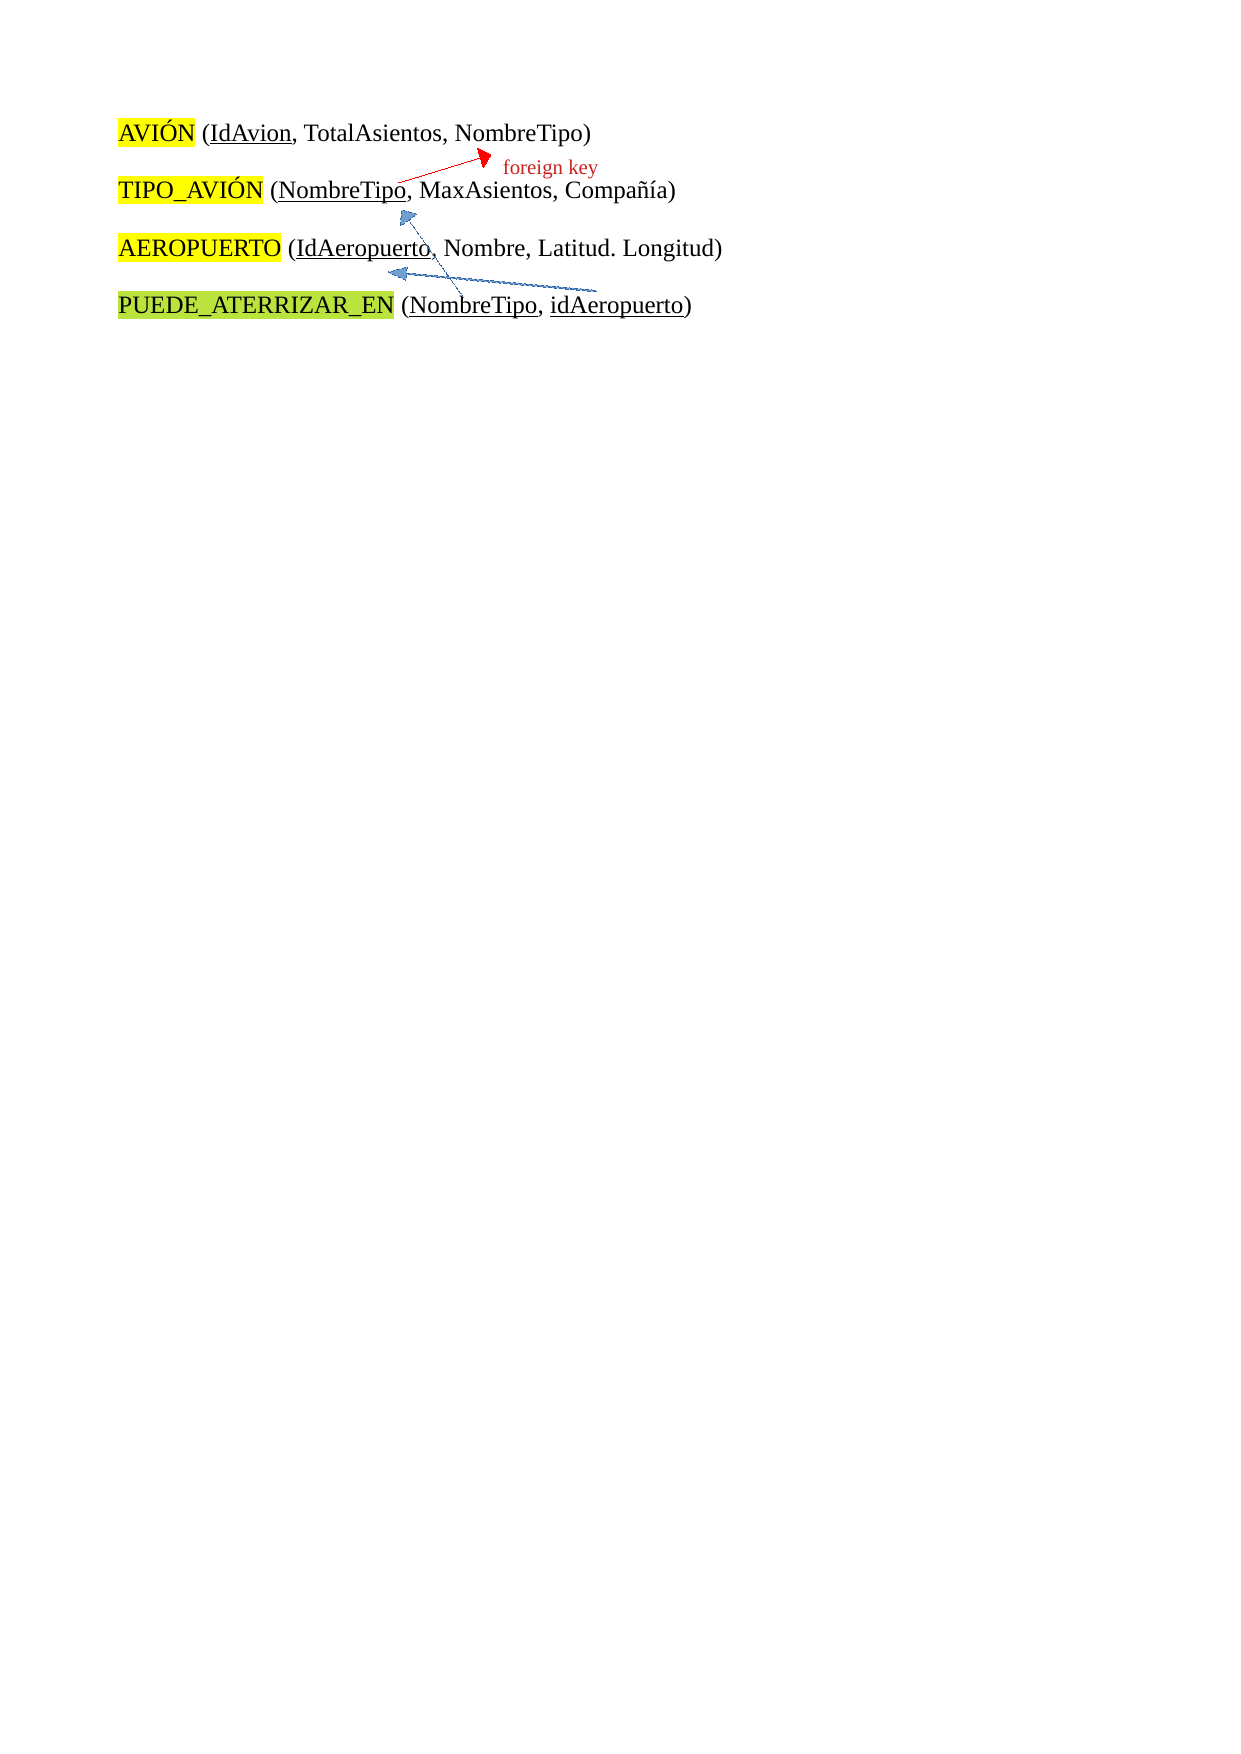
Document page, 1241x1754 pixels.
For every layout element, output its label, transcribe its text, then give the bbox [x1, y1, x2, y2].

text AEROPUERTO (IdAeropuerto, Nombre, Latitud. Longitud) [118, 233, 437, 262]
text PUEDE_ATERRIZAR_EN (NombreTipo, idAeropuerto) [118, 291, 1122, 319]
text AVIÓN (IdAvion, TotalAsientos, NombreTipo) [118, 118, 1122, 147]
text AEROPUERTO (IdAeropuerto, Nombre, Latitud. Longitud) [419, 233, 1122, 262]
text TIPO_AVIÓN (NombreTipo, MaxAsientos, Compañía) [118, 176, 1122, 204]
